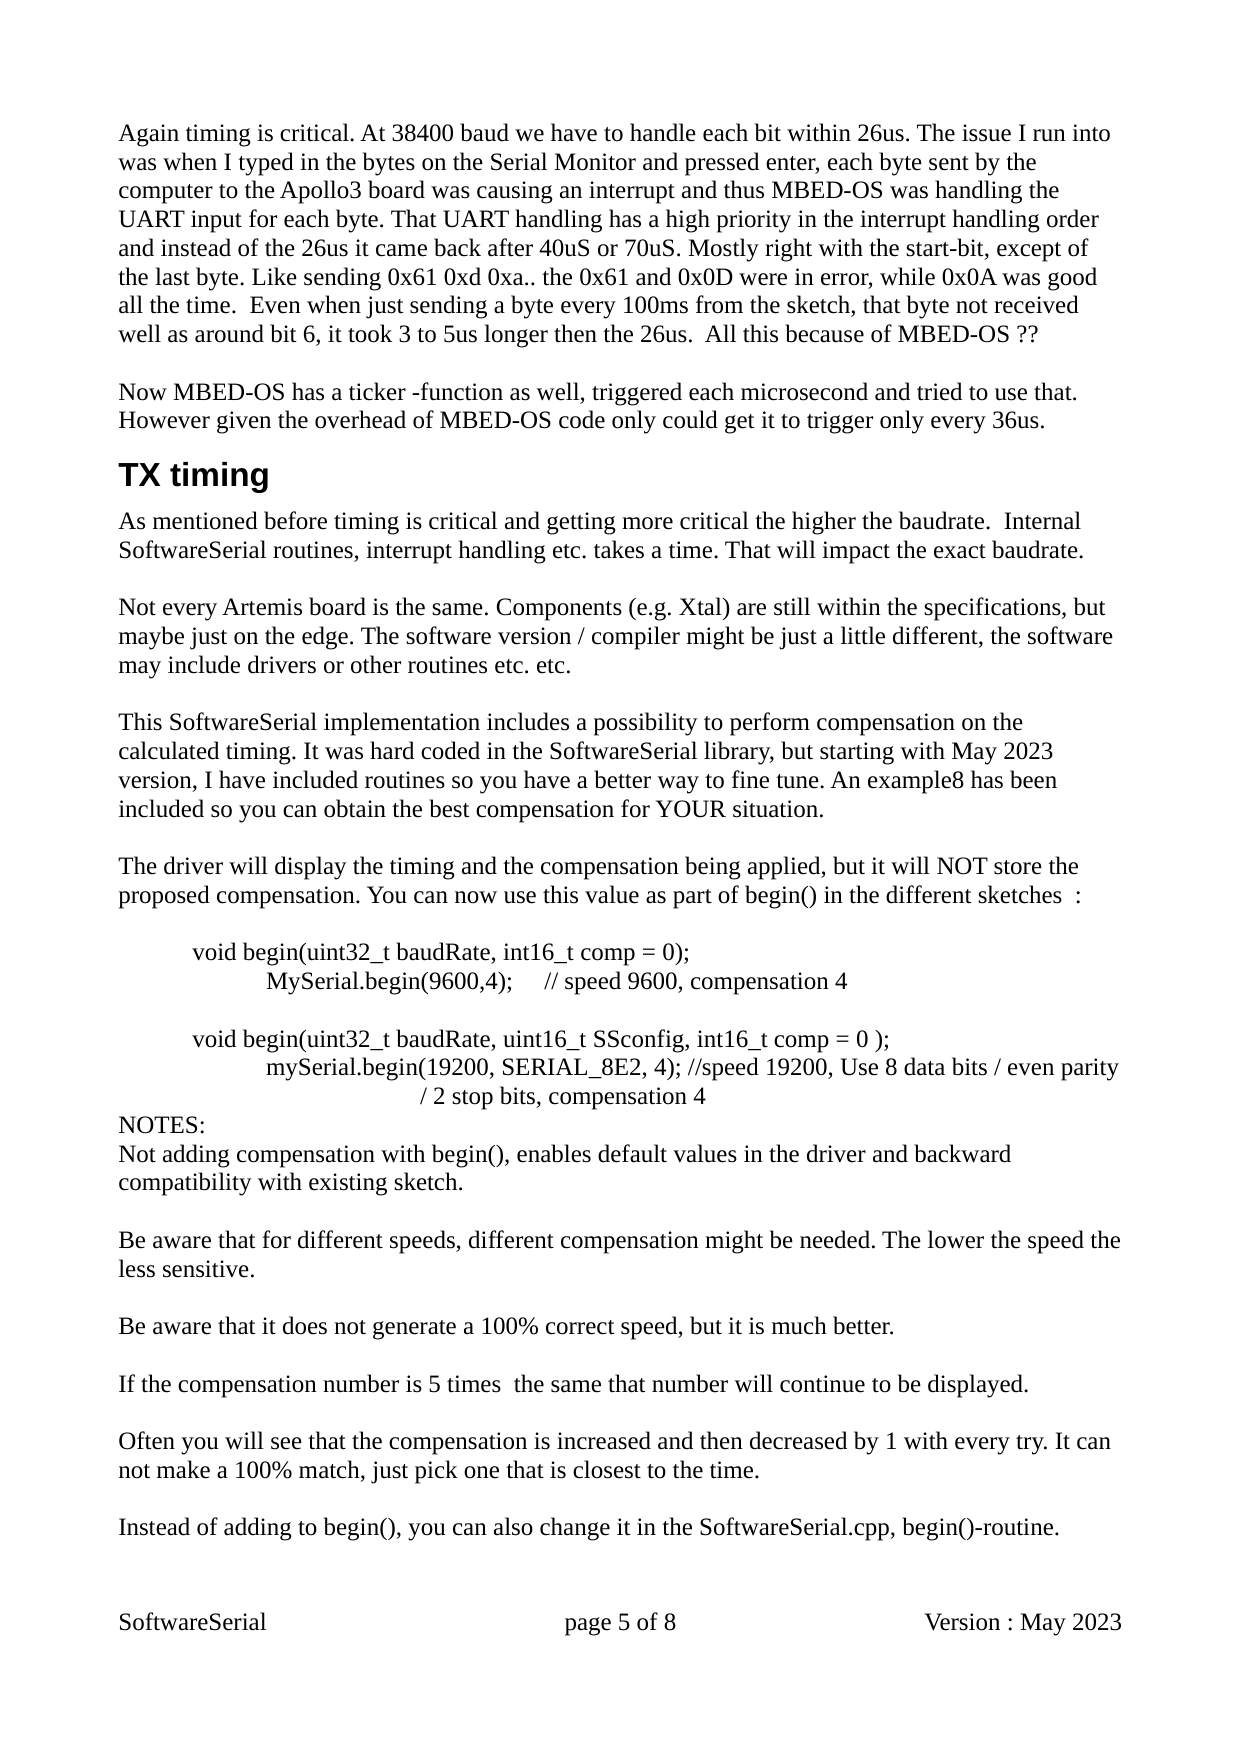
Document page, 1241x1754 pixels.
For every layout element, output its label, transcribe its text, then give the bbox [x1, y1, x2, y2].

text Now MBED-OS has a ticker -function as well, triggered each microsecond and tried to use that. However given the overhead of MBED-OS code only could get it to trigger only every 36us. [118, 377, 1122, 434]
text Be aware that it does not generate a 100% correct speed, but it is much better. [118, 1311, 1122, 1340]
text Not every Artemis board is the same. Components (e.g. Xtal) are still within the specifications, but maybe just on the edge. The software version / compiler might be just a little different, the software may include drivers or other routines etc. etc. [118, 592, 1122, 679]
text Not adding compensation with begin(), enables default values in the driver and backward compatibility with existing sketch. [118, 1139, 1122, 1196]
text This SoftwareSerial implementation includes a possibility to perform compensation on the calculated timing. It was hard coded in the SoftwareSerial library, but starting with May 2023 version, I have included routines so you have a better way to fine tune. An example8 has been included so you can obtain the best compensation for YOUR situation. [118, 707, 1122, 822]
text MySerial.begin(9600,4); // speed 9600, compensation 4 [118, 966, 1122, 995]
subtitle TX timing [118, 455, 1122, 494]
text mySerial.begin(19200, SERIAL_8E2, 4); //speed 19200, Use 8 data bits / even parity [118, 1052, 1122, 1081]
text Instead of adding to begin(), you can also change it in the SoftwareSerial.cpp, begin()-routine. [118, 1512, 1122, 1541]
text Again timing is critical. At 38400 baud we have to handle each bit within 26us. The issue I run into was when I typed in the bytes on the Serial Monitor and pressed enter, each byte sent by the computer to the Apollo3 board was causing an interrupt and thus MBED-OS was handling the UART input for each byte. That UART handling has a high priority in the interrupt handling order and instead of the 26us it came back after 40uS or 70uS. Mostly right with the start-bit, except of the last byte. Like sending 0x61 0xd 0xa.. the 0x61 and 0x0D were in error, while 0x0A was good all the time. Even when just sending a byte every 100ms from the sketch, that byte not received well as around bit 6, it took 3 to 5us longer then the 26us. All this because of MBED-OS ?? [118, 118, 1122, 348]
text void begin(uint32_t baudRate, uint16_t SSconfig, int16_t comp = 0 ); [118, 1024, 1122, 1052]
text The driver will display the timing and the compensation being applied, but it will NOT store the proposed compensation. You can now use this value as part of begin() in the different sketches : [118, 851, 1122, 909]
text As mentioned before timing is critical and getting more critical the higher the baudrate. Internal SoftwareSerial routines, interrupt handling etc. takes a time. That will impact the exact baudrate. [118, 506, 1122, 564]
text / 2 stop bits, compensation 4 [118, 1081, 1122, 1110]
text Often you will see that the compensation is increased and then decreased by 1 with every try. It can not make a 100% match, just pick one that is closest to the time. [118, 1426, 1122, 1484]
text If the compensation number is 5 times the same that number will continue to be displayed. [118, 1369, 1122, 1397]
text void begin(uint32_t baudRate, int16_t comp = 0); [118, 937, 1122, 966]
text Be aware that for different speeds, different compensation might be needed. The lower the speed the less sensitive. [118, 1225, 1122, 1282]
text NOTES: [118, 1110, 1122, 1139]
